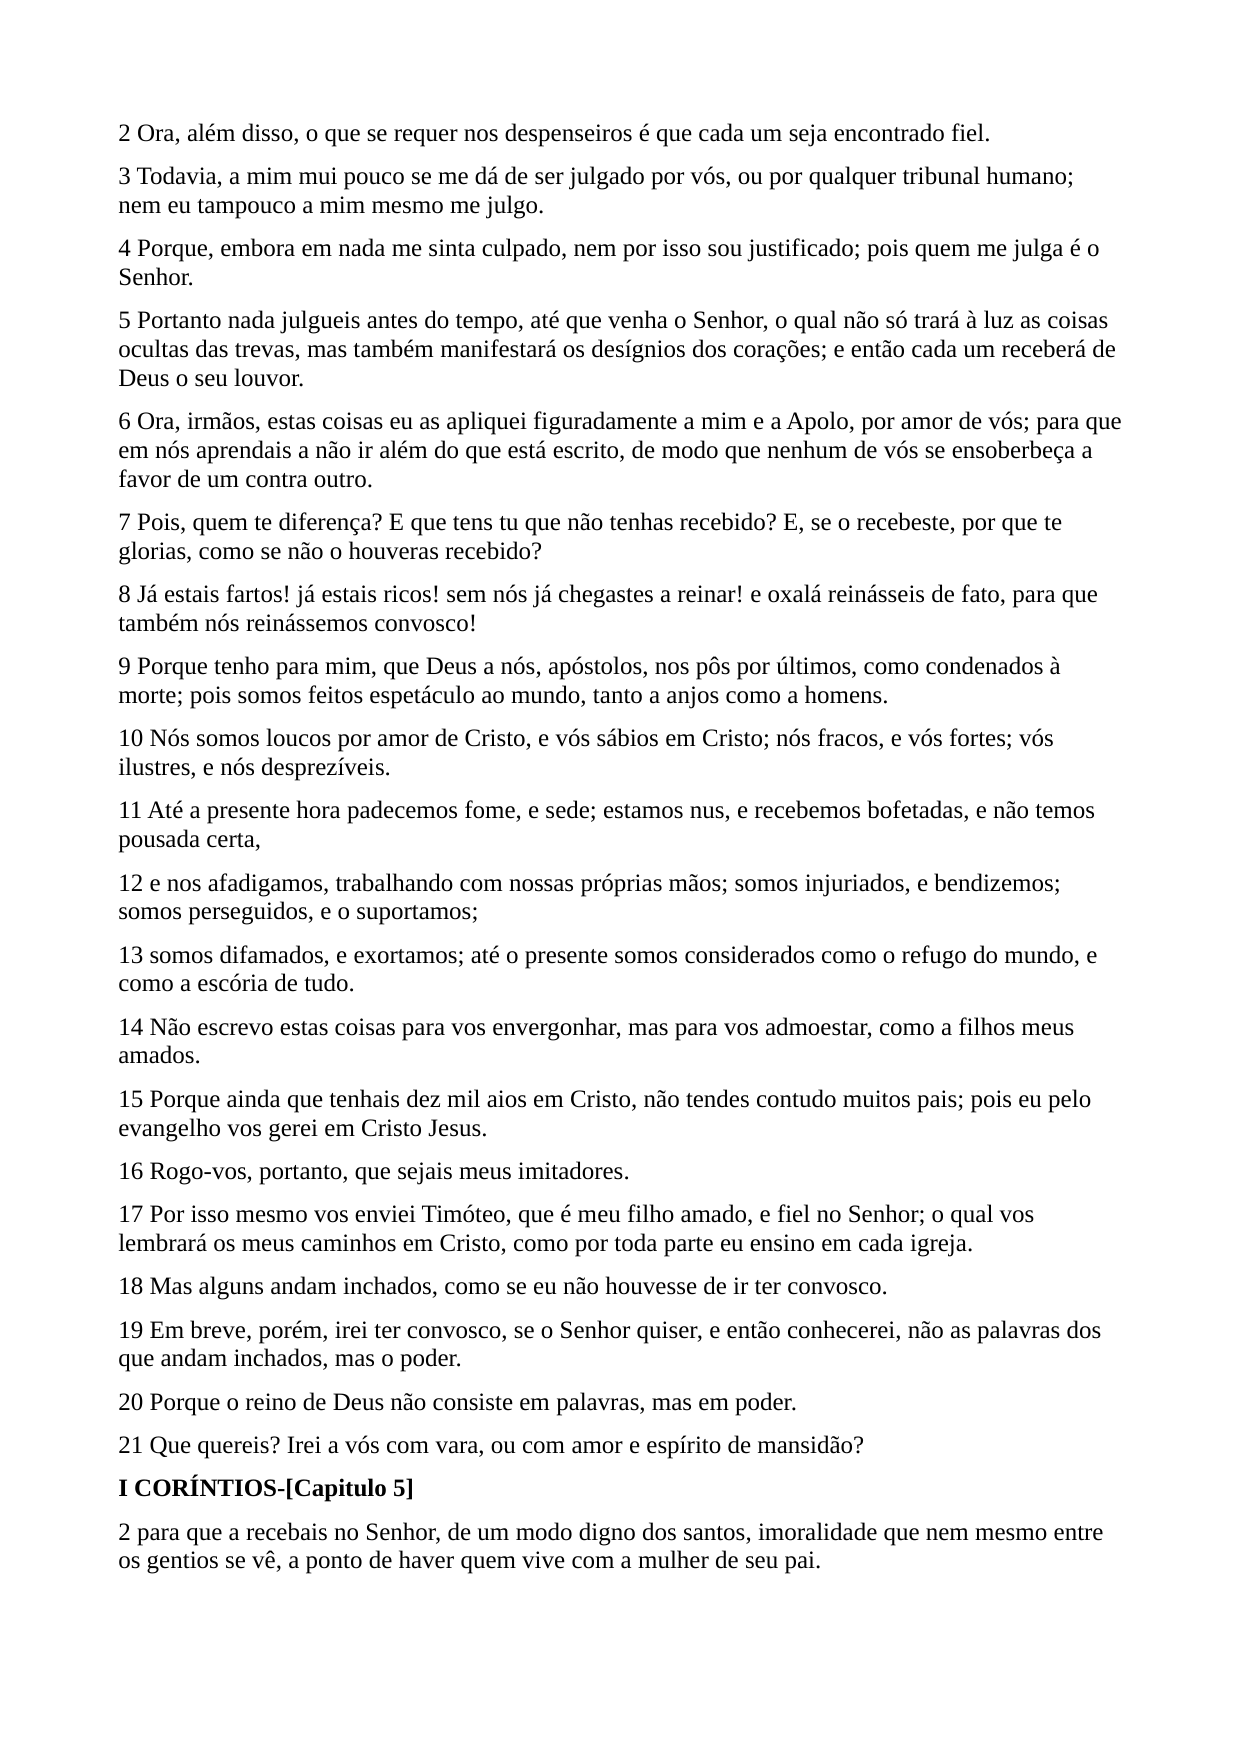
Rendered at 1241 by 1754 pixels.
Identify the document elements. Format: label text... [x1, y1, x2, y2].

text 12 e nos afadigamos, trabalhando com nossas próprias mãos; somos injuriados, e bendizemos; somos perseguidos, e o suportamos; [118, 868, 1122, 925]
text 10 Nós somos loucos por amor de Cristo, e vós sábios em Cristo; nós fracos, e vós fortes; vós ilustres, e nós desprezíveis. [118, 723, 1122, 781]
text 17 Por isso mesmo vos enviei Timóteo, que é meu filho amado, e fiel no Senhor; o qual vos lembrará os meus caminhos em Cristo, como por toda parte eu ensino em cada igreja. [118, 1199, 1122, 1257]
text 8 Já estais fartos! já estais ricos! sem nós já chegastes a reinar! e oxalá reinásseis de fato, para que também nós reinássemos convosco! [118, 579, 1122, 637]
text 11 Até a presente hora padecemos fome, e sede; estamos nus, e recebemos bofetadas, e não temos pousada certa, [118, 796, 1122, 853]
text 9 Porque tenho para mim, que Deus a nós, apóstolos, nos pôs por últimos, como condenados à morte; pois somos feitos espetáculo ao mundo, tanto a anjos como a homens. [118, 651, 1122, 709]
text I CORÍNTIOS-[Capitulo 5] [118, 1473, 1122, 1502]
text 15 Porque ainda que tenhais dez mil aios em Cristo, não tendes contudo muitos pais; pois eu pelo evangelho vos gerei em Cristo Jesus. [118, 1084, 1122, 1141]
text 4 Porque, embora em nada me sinta culpado, nem por isso sou justificado; pois quem me julga é o Senhor. [118, 233, 1122, 291]
text 14 Não escrevo estas coisas para vos envergonhar, mas para vos admoestar, como a filhos meus amados. [118, 1012, 1122, 1069]
text 19 Em breve, porém, irei ter convosco, se o Senhor quiser, e então conhecerei, não as palavras dos que andam inchados, mas o poder. [118, 1315, 1122, 1372]
text 6 Ora, irmãos, estas coisas eu as apliquei figuradamente a mim e a Apolo, por amor de vós; para que em nós aprendais a não ir além do que está escrito, de modo que nenhum de vós se ensoberbeça a favor de um contra outro. [118, 406, 1122, 493]
text 13 somos difamados, e exortamos; até o presente somos considerados como o refugo do mundo, e como a escória de tudo. [118, 940, 1122, 997]
text 5 Portanto nada julgueis antes do tempo, até que venha o Senhor, o qual não só trará à luz as coisas ocultas das trevas, mas também manifestará os desígnios dos corações; e então cada um receberá de Deus o seu louvor. [118, 306, 1122, 392]
text 18 Mas alguns andam inchados, como se eu não houvesse de ir ter convosco. [118, 1271, 1122, 1300]
text 20 Porque o reino de Deus não consiste em palavras, mas em poder. [118, 1387, 1122, 1416]
text 3 Todavia, a mim mui pouco se me dá de ser julgado por vós, ou por qualquer tribunal humano; nem eu tampouco a mim mesmo me julgo. [118, 161, 1122, 219]
text 7 Pois, quem te diferença? E que tens tu que não tenhas recebido? E, se o recebeste, por que te glorias, como se não o houveras recebido? [118, 507, 1122, 565]
text 21 Que quereis? Irei a vós com vara, ou com amor e espírito de mansidão? [118, 1430, 1122, 1459]
text 2 para que a recebais no Senhor, de um modo digno dos santos, imoralidade que nem mesmo entre os gentios se vê, a ponto de haver quem vive com a mulher de seu pai. [118, 1517, 1122, 1574]
text 2 Ora, além disso, o que se requer nos despenseiros é que cada um seja encontrado fiel. [118, 118, 1122, 147]
text 16 Rogo-vos, portanto, que sejais meus imitadores. [118, 1156, 1122, 1185]
